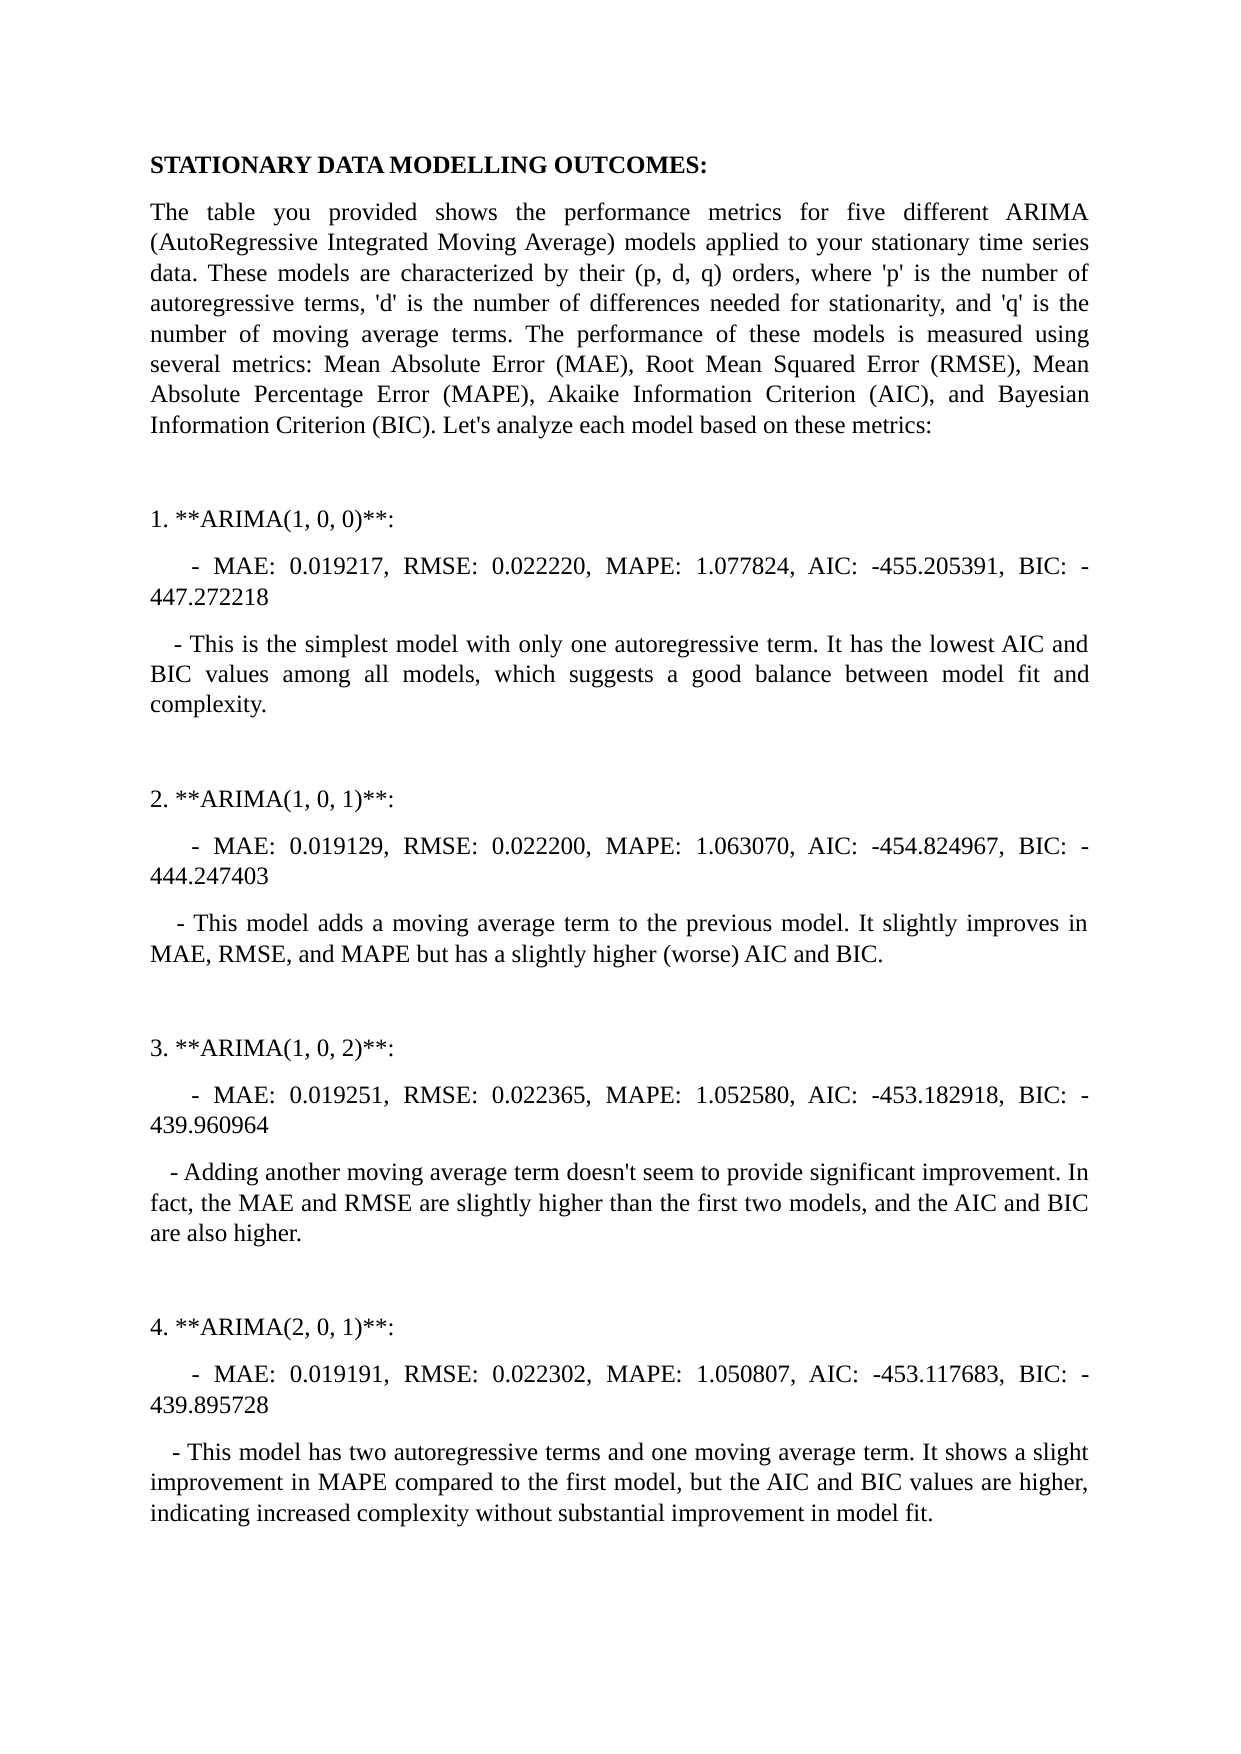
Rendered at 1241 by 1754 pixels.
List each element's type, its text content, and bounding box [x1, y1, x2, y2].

text - Adding another moving average term doesn't seem to provide significant improvement. In fact, the MAE and RMSE are slightly higher than the first two models, and the AIC and BIC are also higher. [150, 1157, 1090, 1247]
text STATIONARY DATA MODELLING OUTCOMES: [150, 150, 1090, 179]
text 4. **ARIMA(2, 0, 1)**: [150, 1312, 1090, 1341]
text - MAE: 0.019251, RMSE: 0.022365, MAPE: 1.052580, AIC: -453.182918, BIC: -439.960964 [150, 1080, 1090, 1139]
text - MAE: 0.019217, RMSE: 0.022220, MAPE: 1.077824, AIC: -455.205391, BIC: -447.272218 [150, 551, 1090, 610]
text - This is the simplest model with only one autoregressive term. It has the lowest AIC and BIC values among all models, which suggests a good balance between model fit and complexity. [150, 629, 1090, 718]
text - MAE: 0.019129, RMSE: 0.022200, MAPE: 1.063070, AIC: -454.824967, BIC: -444.247403 [150, 831, 1090, 890]
text - MAE: 0.019191, RMSE: 0.022302, MAPE: 1.050807, AIC: -453.117683, BIC: -439.895728 [150, 1359, 1090, 1419]
text 3. **ARIMA(1, 0, 2)**: [150, 1033, 1090, 1062]
text 1. **ARIMA(1, 0, 0)**: [150, 504, 1090, 533]
text The table you provided shows the performance metrics for five different ARIMA (AutoRegressive Integrated Moving Average) models applied to your stationary time series data. These models are characterized by their (p, d, q) orders, where 'p' is the number of autoregressive terms, 'd' is the number of differences needed for stationarity, and 'q' is the number of moving average terms. The performance of these models is measured using several metrics: Mean Absolute Error (MAE), Root Mean Squared Error (RMSE), Mean Absolute Percentage Error (MAPE), Akaike Information Criterion (AIC), and Bayesian Information Criterion (BIC). Let's analyze each model based on these metrics: [150, 197, 1090, 439]
text - This model has two autoregressive terms and one moving average term. It shows a slight improvement in MAPE compared to the first model, but the AIC and BIC values are higher, indicating increased complexity without substantial improvement in model fit. [150, 1437, 1090, 1527]
text - This model adds a moving average term to the previous model. It slightly improves in MAE, RMSE, and MAPE but has a slightly higher (worse) AIC and BIC. [150, 908, 1090, 967]
text 2. **ARIMA(1, 0, 1)**: [150, 784, 1090, 812]
